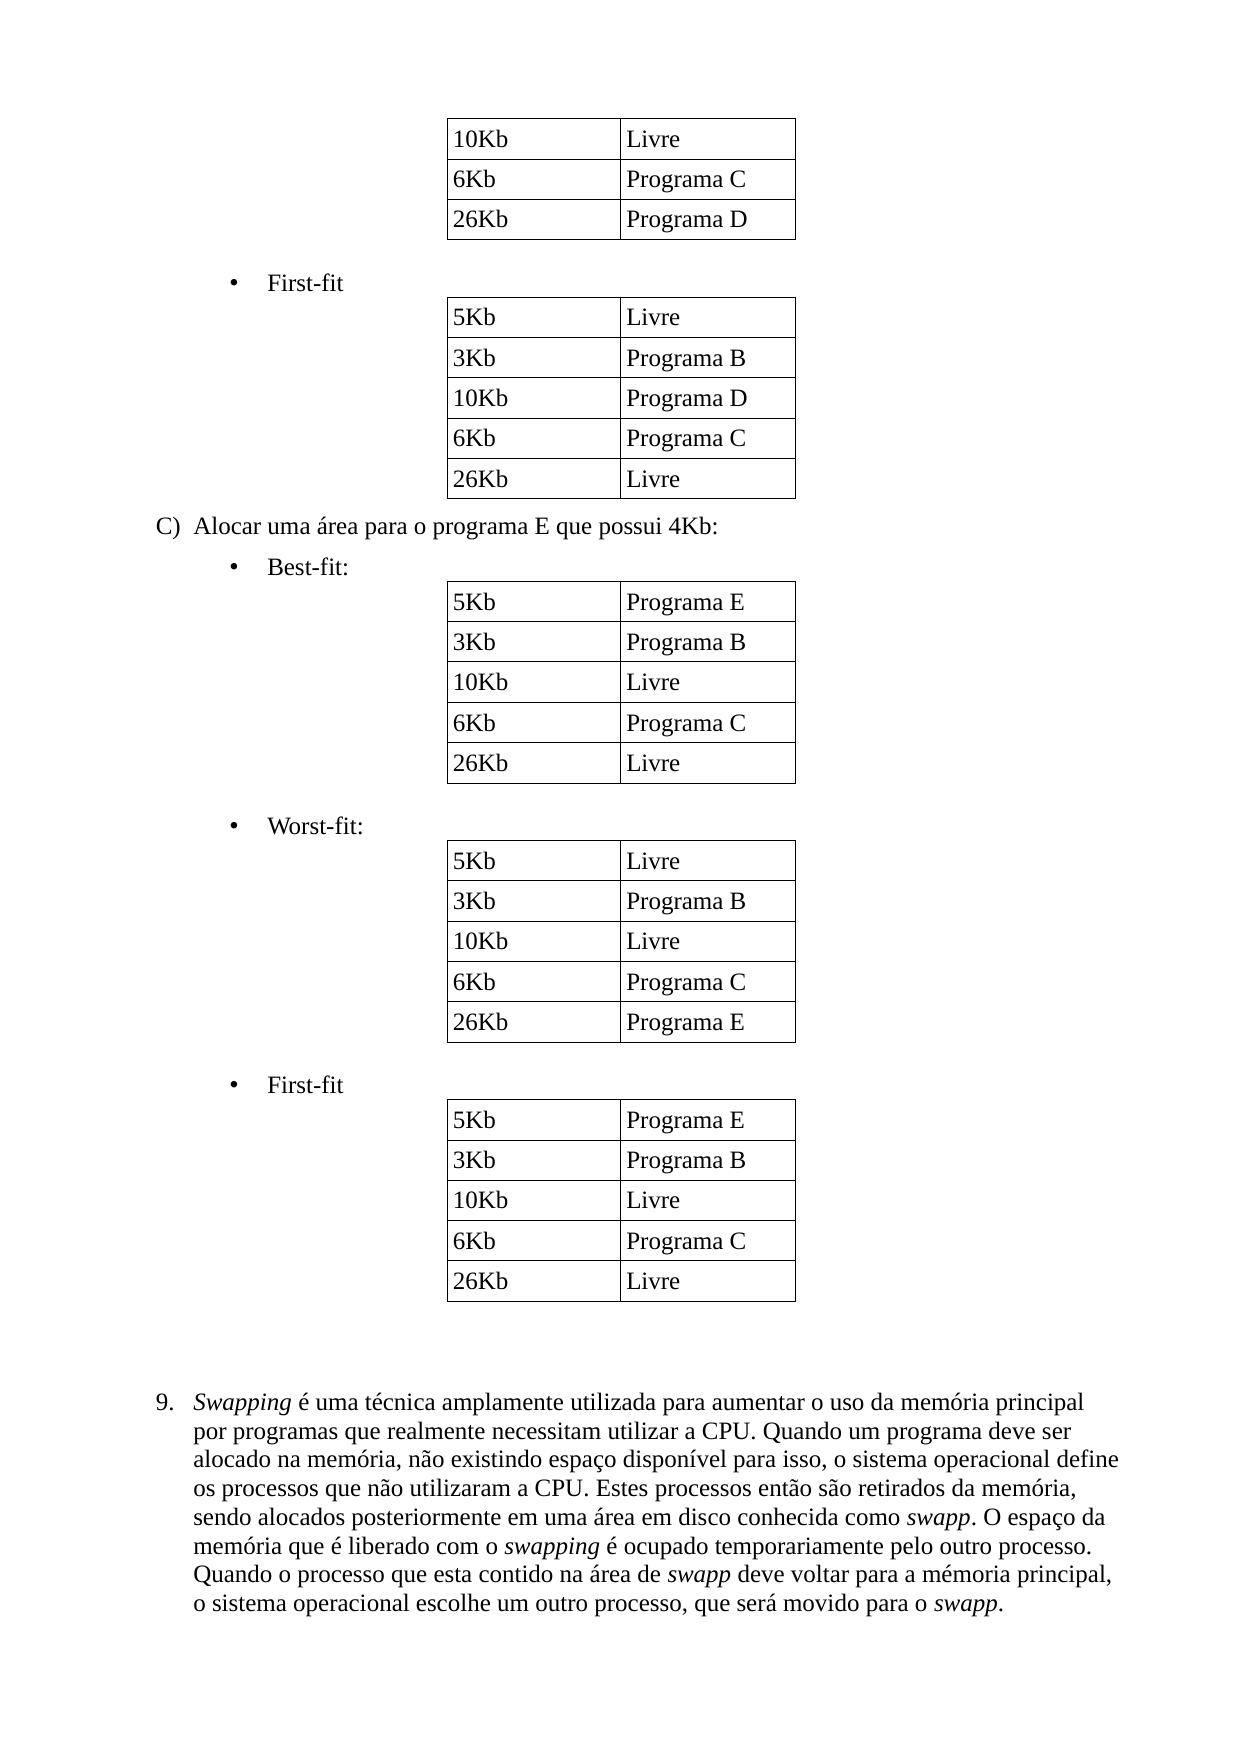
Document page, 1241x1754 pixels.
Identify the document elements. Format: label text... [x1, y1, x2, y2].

table_cell 6Kb [448, 419, 620, 458]
table_cell 10Kb [448, 119, 620, 158]
table_cell 10Kb [448, 922, 620, 961]
table_cell Livre [621, 119, 795, 158]
table_cell Programa C [621, 419, 795, 458]
table_cell Programa B [621, 338, 795, 377]
table_cell Livre [621, 922, 795, 961]
table_cell 6Kb [448, 1221, 620, 1260]
table_cell Livre [621, 1181, 795, 1220]
table_cell 10Kb [448, 1181, 620, 1220]
table_cell 26Kb [448, 743, 620, 782]
table_header 5Kb [448, 582, 620, 621]
list Alocar uma área para o programa E que possui 4Kb: [156, 511, 1122, 539]
table_cell 6Kb [448, 703, 620, 742]
table_cell Programa E [621, 1002, 795, 1042]
list Swapping é uma técnica amplamente utilizada para aumentar o uso da memória principal por programas que realmente necessitam utilizar a CPU. Quando um programa deve ser alocado na memória, não existindo espaço disponível para isso, o sistema operacional define os processos que não utilizaram a CPU. Estes processos então são retirados da memória, sendo alocados posteriormente em uma área em disco conhecida como swapp. O espaço da memória que é liberado com o swapping é ocupado temporariamente pelo outro processo. Quando o processo que esta contido na área de swapp deve voltar para a mémoria principal, o sistema operacional escolhe um outro processo, que será movido para o swapp. [156, 1387, 1122, 1617]
table_cell Programa C [621, 962, 795, 1001]
list First-fit [229, 1070, 1122, 1099]
table_cell Programa B [621, 622, 795, 661]
table_cell 10Kb [448, 378, 620, 418]
table_header Programa E [621, 1100, 795, 1139]
table_cell 26Kb [448, 1002, 620, 1042]
table_header 5Kb [448, 1100, 620, 1139]
table_cell Livre [621, 459, 795, 498]
table_cell 10Kb [448, 662, 620, 702]
table_header Livre [621, 298, 795, 337]
list Worst-fit: [229, 811, 1122, 840]
table_cell 3Kb [448, 881, 620, 921]
table_cell Programa C [621, 1221, 795, 1260]
list First-fit [229, 268, 1122, 297]
table_cell Livre [621, 662, 795, 702]
table_cell 26Kb [448, 200, 620, 239]
table_cell Programa D [621, 200, 795, 239]
table_cell 26Kb [448, 459, 620, 498]
table_cell Programa B [621, 1141, 795, 1180]
table_cell 6Kb [448, 962, 620, 1001]
table_cell Livre [621, 1261, 795, 1301]
table_cell 3Kb [448, 622, 620, 661]
table_cell 3Kb [448, 1141, 620, 1180]
table_cell 3Kb [448, 338, 620, 377]
table_header 5Kb [448, 298, 620, 337]
table_header Programa E [621, 582, 795, 621]
table_cell Programa C [621, 160, 795, 199]
table_cell Programa D [621, 378, 795, 418]
list Best-fit: [229, 552, 1122, 581]
table_cell 26Kb [448, 1261, 620, 1301]
table_cell Programa B [621, 881, 795, 921]
table_cell Livre [621, 743, 795, 782]
table_cell 6Kb [448, 160, 620, 199]
table_header 5Kb [448, 841, 620, 880]
table_header Livre [621, 841, 795, 880]
table_cell Programa C [621, 703, 795, 742]
